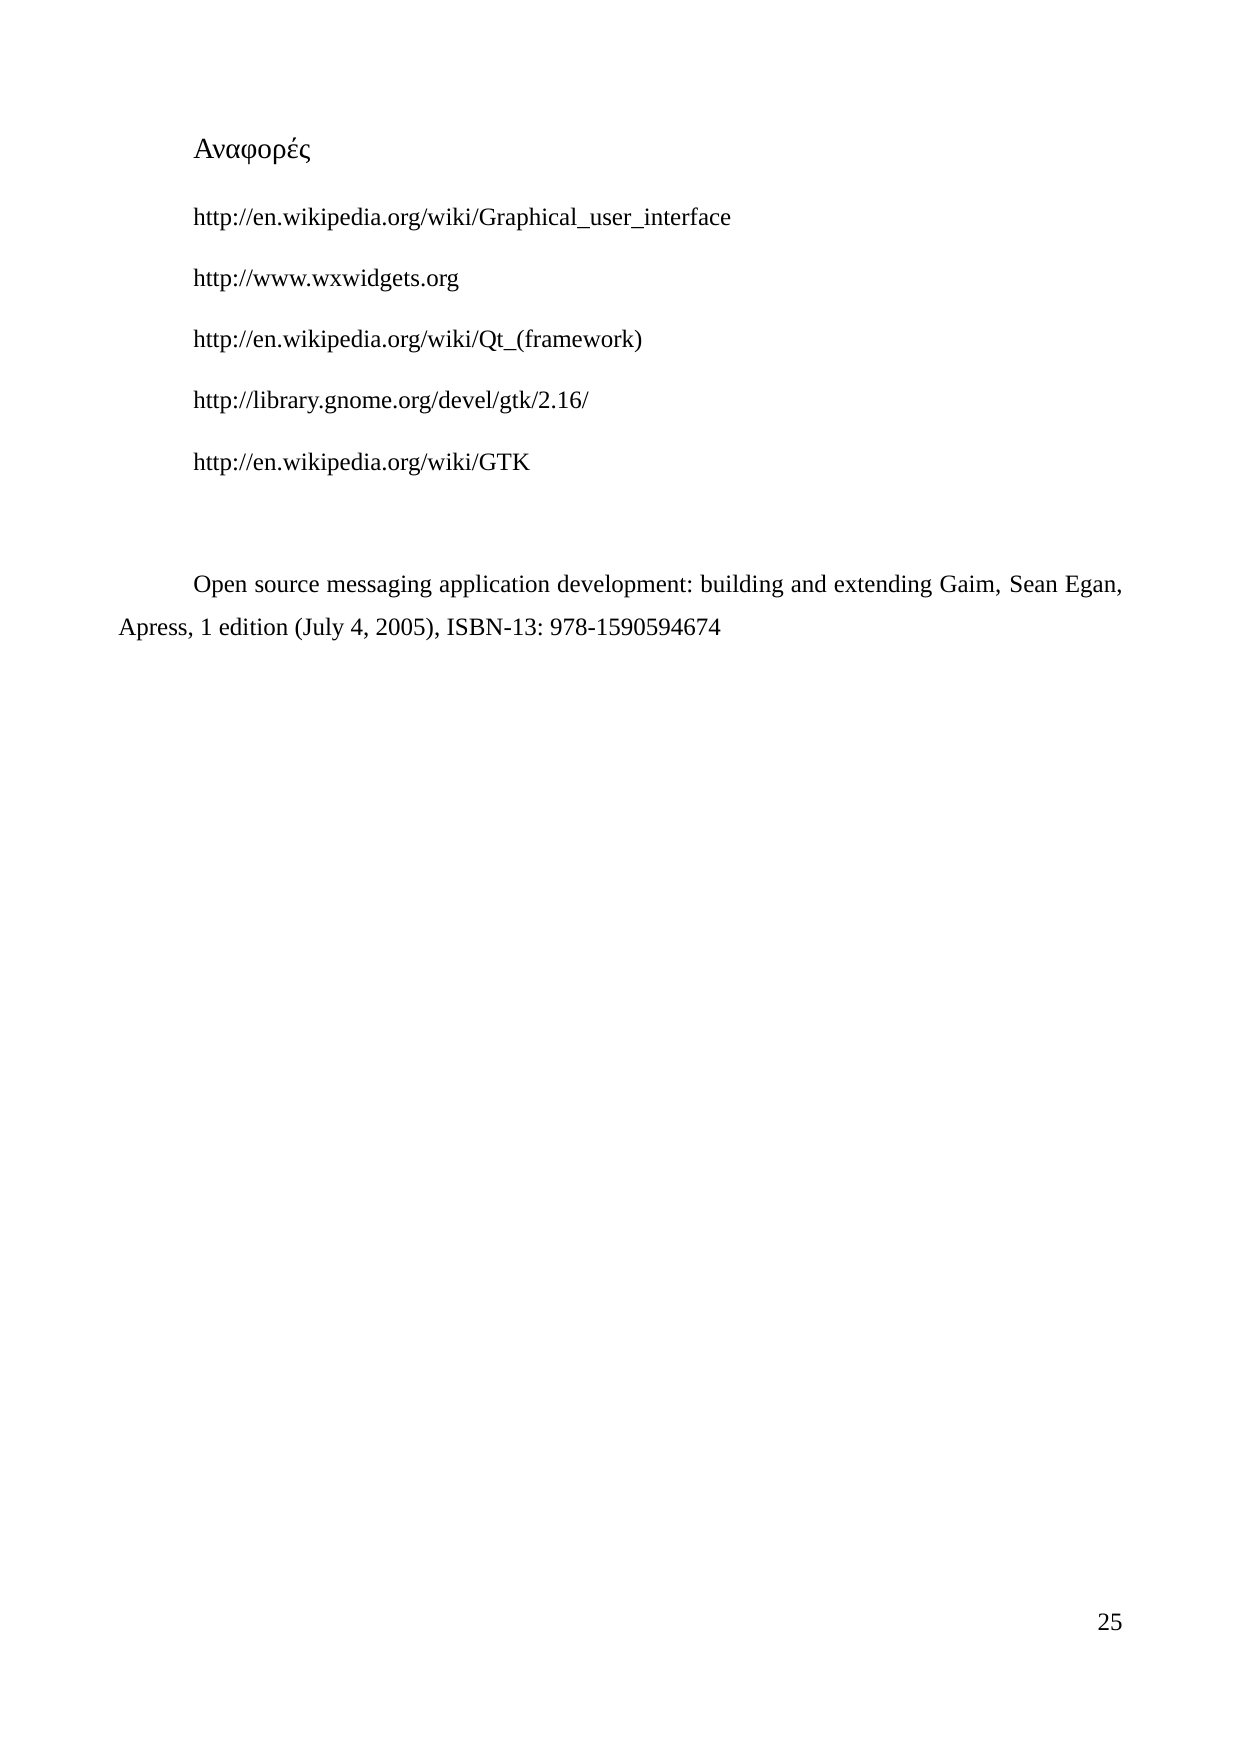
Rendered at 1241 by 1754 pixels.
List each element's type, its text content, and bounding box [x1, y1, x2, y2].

text http://www.wxwidgets.org [118, 263, 1122, 292]
text http://en.wikipedia.org/wiki/Qt_(framework) [118, 324, 1122, 353]
text http://en.wikipedia.org/wiki/Graphical_user_interface [118, 202, 1122, 231]
text Open source messaging application development: building and extending Gaim, Sean Egan, Apress, 1 edition (July 4, 2005), ISBN-13: 978-1590594674 [118, 569, 1122, 641]
text http://en.wikipedia.org/wiki/GTK [118, 447, 1122, 475]
text http://library.gnome.org/devel/gtk/2.16/ [118, 386, 1122, 414]
text Αναφορές [118, 127, 1122, 165]
